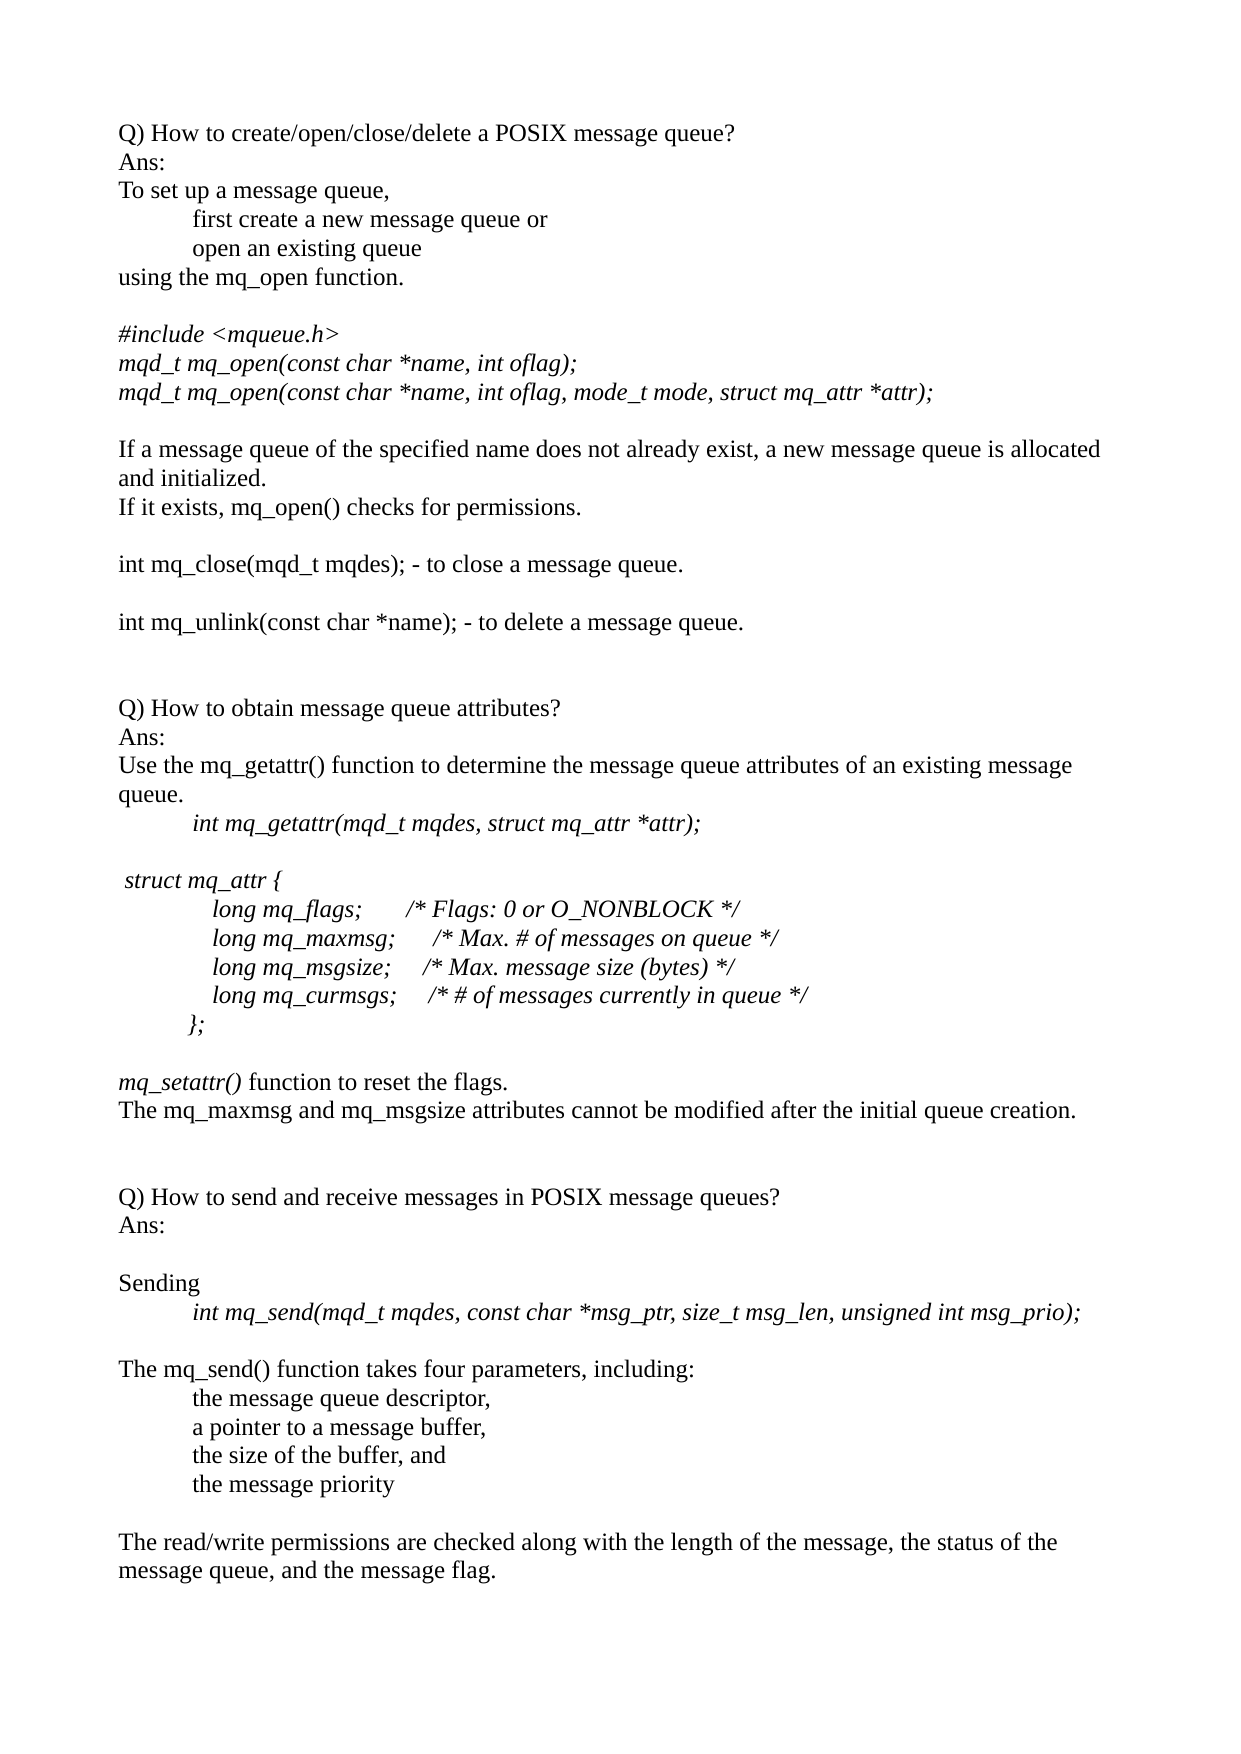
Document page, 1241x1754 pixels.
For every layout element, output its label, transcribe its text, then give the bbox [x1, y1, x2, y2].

text long mq_maxmsg; /* Max. # of messages on queue */ [118, 923, 1122, 952]
text Ans: [118, 147, 1122, 176]
text If it exists, mq_open() checks for permissions. [118, 492, 1122, 521]
text Ans: [118, 722, 1122, 751]
text If a message queue of the specified name does not already exist, a new message queue is allocated and initialized. [118, 434, 1122, 492]
text int mq_unlink(const char *name); - to delete a message queue. [118, 607, 1122, 636]
text Q) How to create/open/close/delete a POSIX message queue? [118, 118, 1122, 147]
text first create a new message queue or [118, 204, 1122, 233]
text }; [118, 1009, 1122, 1038]
text long mq_flags; /* Flags: 0 or O_NONBLOCK */ [118, 894, 1122, 923]
text Sending [118, 1268, 1122, 1297]
text Ans: [118, 1211, 1122, 1239]
text The mq_send() function takes four parameters, including: [118, 1354, 1122, 1383]
text Q) How to obtain message queue attributes? [118, 693, 1122, 722]
text the message priority [118, 1469, 1122, 1498]
text int mq_send(mqd_t mqdes, const char *msg_ptr, size_t msg_len, unsigned int msg_prio); [118, 1297, 1122, 1326]
text #include <mqueue.h> [118, 319, 1122, 348]
text mqd_t mq_open(const char *name, int oflag, mode_t mode, struct mq_attr *attr); [118, 377, 1122, 406]
text the size of the buffer, and [118, 1441, 1122, 1469]
text a pointer to a message buffer, [118, 1412, 1122, 1441]
text The read/write permissions are checked along with the length of the message, the status of the message queue, and the message flag. [118, 1527, 1122, 1584]
text using the mq_open function. [118, 262, 1122, 291]
text open an existing queue [118, 233, 1122, 262]
text int mq_close(mqd_t mqdes); - to close a message queue. [118, 549, 1122, 578]
text int mq_getattr(mqd_t mqdes, struct mq_attr *attr); [118, 808, 1122, 837]
text Q) How to send and receive messages in POSIX message queues? [118, 1182, 1122, 1211]
text mqd_t mq_open(const char *name, int oflag); [118, 348, 1122, 377]
text The mq_maxmsg and mq_msgsize attributes cannot be modified after the initial queue creation. [118, 1096, 1122, 1124]
text long mq_curmsgs; /* # of messages currently in queue */ [118, 981, 1122, 1009]
text the message queue descriptor, [118, 1383, 1122, 1412]
text To set up a message queue, [118, 176, 1122, 204]
text Use the mq_getattr() function to determine the message queue attributes of an existing message queue. [118, 751, 1122, 808]
text mq_setattr() function to reset the flags. [118, 1067, 1122, 1096]
text struct mq_attr { [118, 866, 1122, 894]
text long mq_msgsize; /* Max. message size (bytes) */ [118, 952, 1122, 981]
